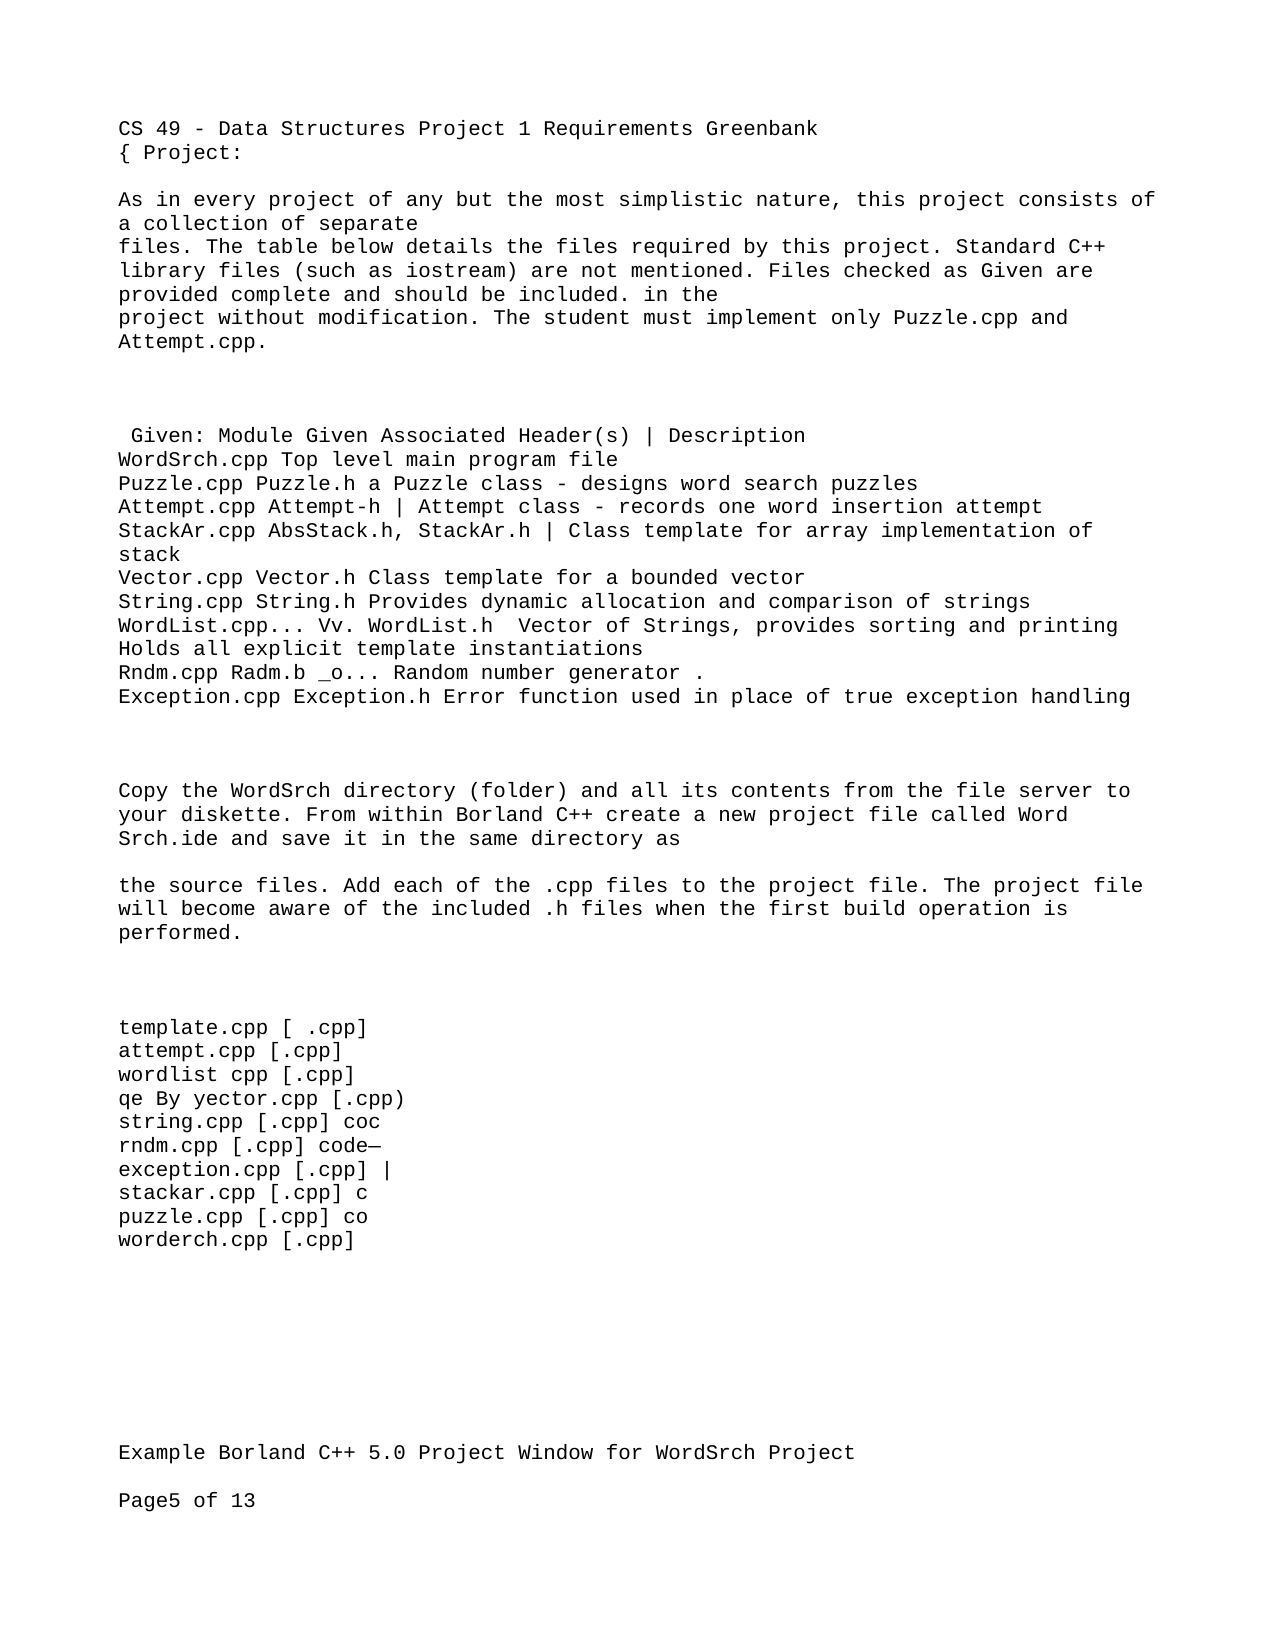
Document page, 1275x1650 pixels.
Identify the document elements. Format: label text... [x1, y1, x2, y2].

text Given: Module Given Associated Header(s) | Description [118, 426, 1157, 449]
text Exception.cpp Exception.h Error function used in place of true exception handling [118, 686, 1157, 709]
text project without modification. The student must implement only Puzzle.cpp and Attempt.cpp. [118, 307, 1157, 354]
text puzzle.cpp [.cpp] co [118, 1206, 1157, 1229]
text the source files. Add each of the .cpp files to the project file. The project file will become aware of the included .h files when the first build operation is performed. [118, 875, 1157, 946]
text Puzzle.cpp Puzzle.h a Puzzle class - designs word search puzzles [118, 473, 1157, 496]
text template.cpp [ .cpp] [118, 1017, 1157, 1040]
text Rndm.cpp Radm.b _o... Random number generator . [118, 662, 1157, 686]
text StackAr.cpp AbsStack.h, StackAr.h | Class template for array implementation of stack [118, 520, 1157, 567]
text WordList.cpp... Vv. WordList.h Vector of Strings, provides sorting and printing [118, 615, 1157, 638]
text String.cpp String.h Provides dynamic allocation and comparison of strings [118, 591, 1157, 615]
text qe By yector.cpp [.cpp) [118, 1088, 1157, 1111]
text attempt.cpp [.cpp] [118, 1040, 1157, 1064]
text Vector.cpp Vector.h Class template for a bounded vector [118, 567, 1157, 591]
text As in every project of any but the most simplistic nature, this project consists of a collection of separate [118, 189, 1157, 236]
text { Project: [118, 142, 1157, 165]
text Copy the WordSrch directory (folder) and all its contents from the file server to your diskette. From within Borland C++ create a new project file called Word Srch.ide and save it in the same directory as [118, 780, 1157, 851]
text Page5 of 13 [118, 1489, 1157, 1513]
text WordSrch.cpp Top level main program file [118, 449, 1157, 473]
text string.cpp [.cpp] coc [118, 1111, 1157, 1135]
text CS 49 - Data Structures Project 1 Requirements Greenbank [118, 118, 1157, 142]
text Example Borland C++ 5.0 Project Window for WordSrch Project [118, 1442, 1157, 1466]
text wordlist cpp [.cpp] [118, 1064, 1157, 1088]
text rndm.cpp [.cpp] code— [118, 1135, 1157, 1158]
text worderch.cpp [.cpp] [118, 1229, 1157, 1253]
text stackar.cpp [.cpp] c [118, 1182, 1157, 1206]
text Attempt.cpp Attempt-h | Attempt class - records one word insertion attempt [118, 496, 1157, 520]
text files. The table below details the files required by this project. Standard C++ library files (such as iostream) are not mentioned. Files checked as Given are provided complete and should be included. in the [118, 236, 1157, 307]
text exception.cpp [.cpp] | [118, 1158, 1157, 1182]
text Holds all explicit template instantiations [118, 638, 1157, 662]
